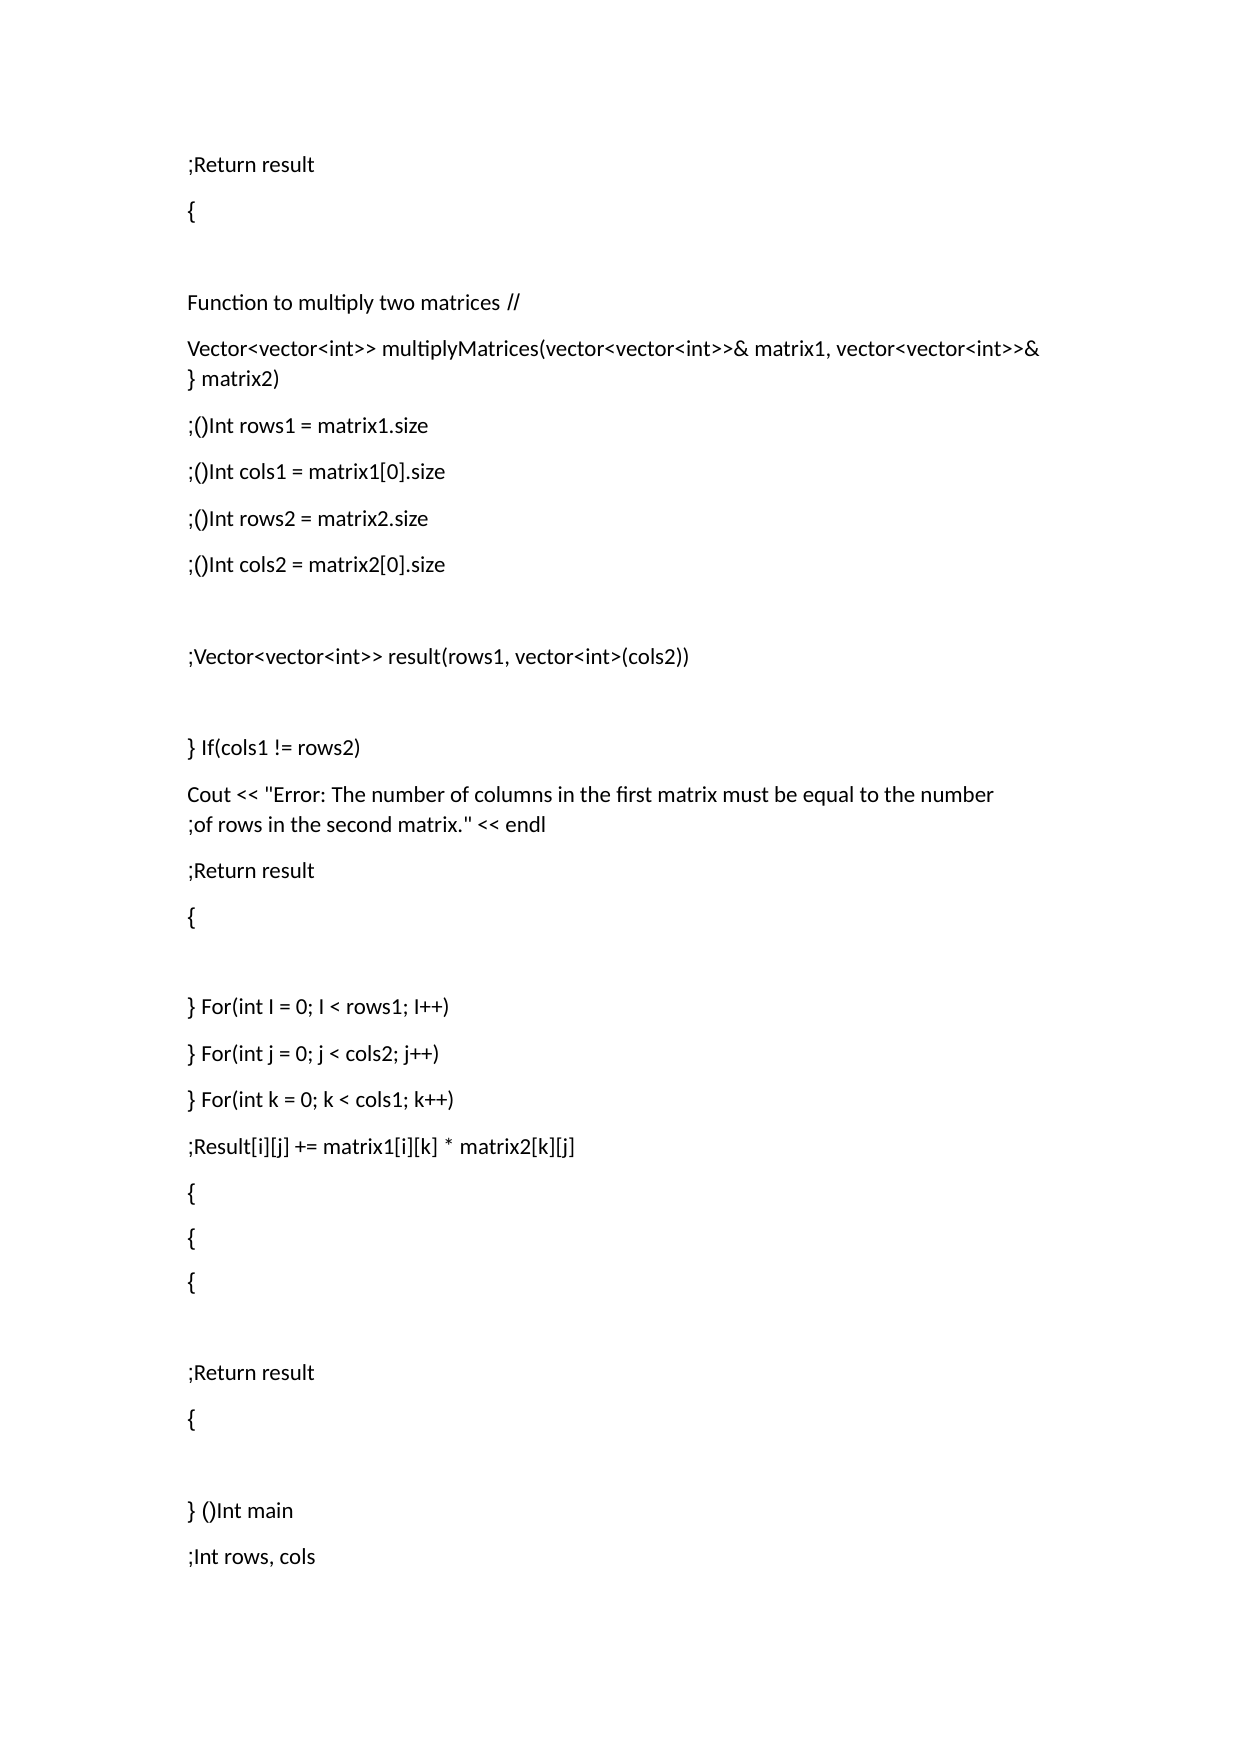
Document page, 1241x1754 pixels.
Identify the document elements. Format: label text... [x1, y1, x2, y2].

text Result[i][j] += matrix1[i][k] * matrix2[k][j]; [187, 1132, 1053, 1160]
text } [187, 903, 1053, 929]
text Int cols1 = matrix1[0].size(); [187, 457, 1053, 486]
text Int rows, cols; [187, 1542, 1053, 1570]
text Int main() { [187, 1496, 1053, 1524]
text Return result; [187, 1358, 1053, 1386]
text If(cols1 != rows2) { [187, 733, 1053, 761]
text Int cols2 = matrix2[0].size(); [187, 551, 1053, 579]
text For(int k = 0; k < cols1; k++) { [187, 1086, 1053, 1114]
text Vector<vector<int>> multiplyMatrices(vector<vector<int>>& matrix1, vector<vector<int>>& matrix2) { [187, 334, 1053, 392]
text Return result; [187, 150, 1053, 178]
text For(int j = 0; j < cols2; j++) { [187, 1039, 1053, 1067]
text For(int I = 0; I < rows1; I++) { [187, 992, 1053, 1021]
text Int rows1 = matrix1.size(); [187, 411, 1053, 439]
text } [187, 197, 1053, 223]
text Vector<vector<int>> result(rows1, vector<int>(cols2)); [187, 642, 1053, 670]
text } [187, 1404, 1053, 1431]
text Int rows2 = matrix2.size(); [187, 504, 1053, 532]
text // Function to multiply two matrices [187, 288, 1053, 316]
text Cout << "Error: The number of columns in the first matrix must be equal to the number of rows in the second matrix." << endl; [187, 780, 1053, 838]
text Return result; [187, 856, 1053, 884]
text } [187, 1179, 1053, 1205]
text } [187, 1223, 1053, 1250]
text } [187, 1268, 1053, 1295]
